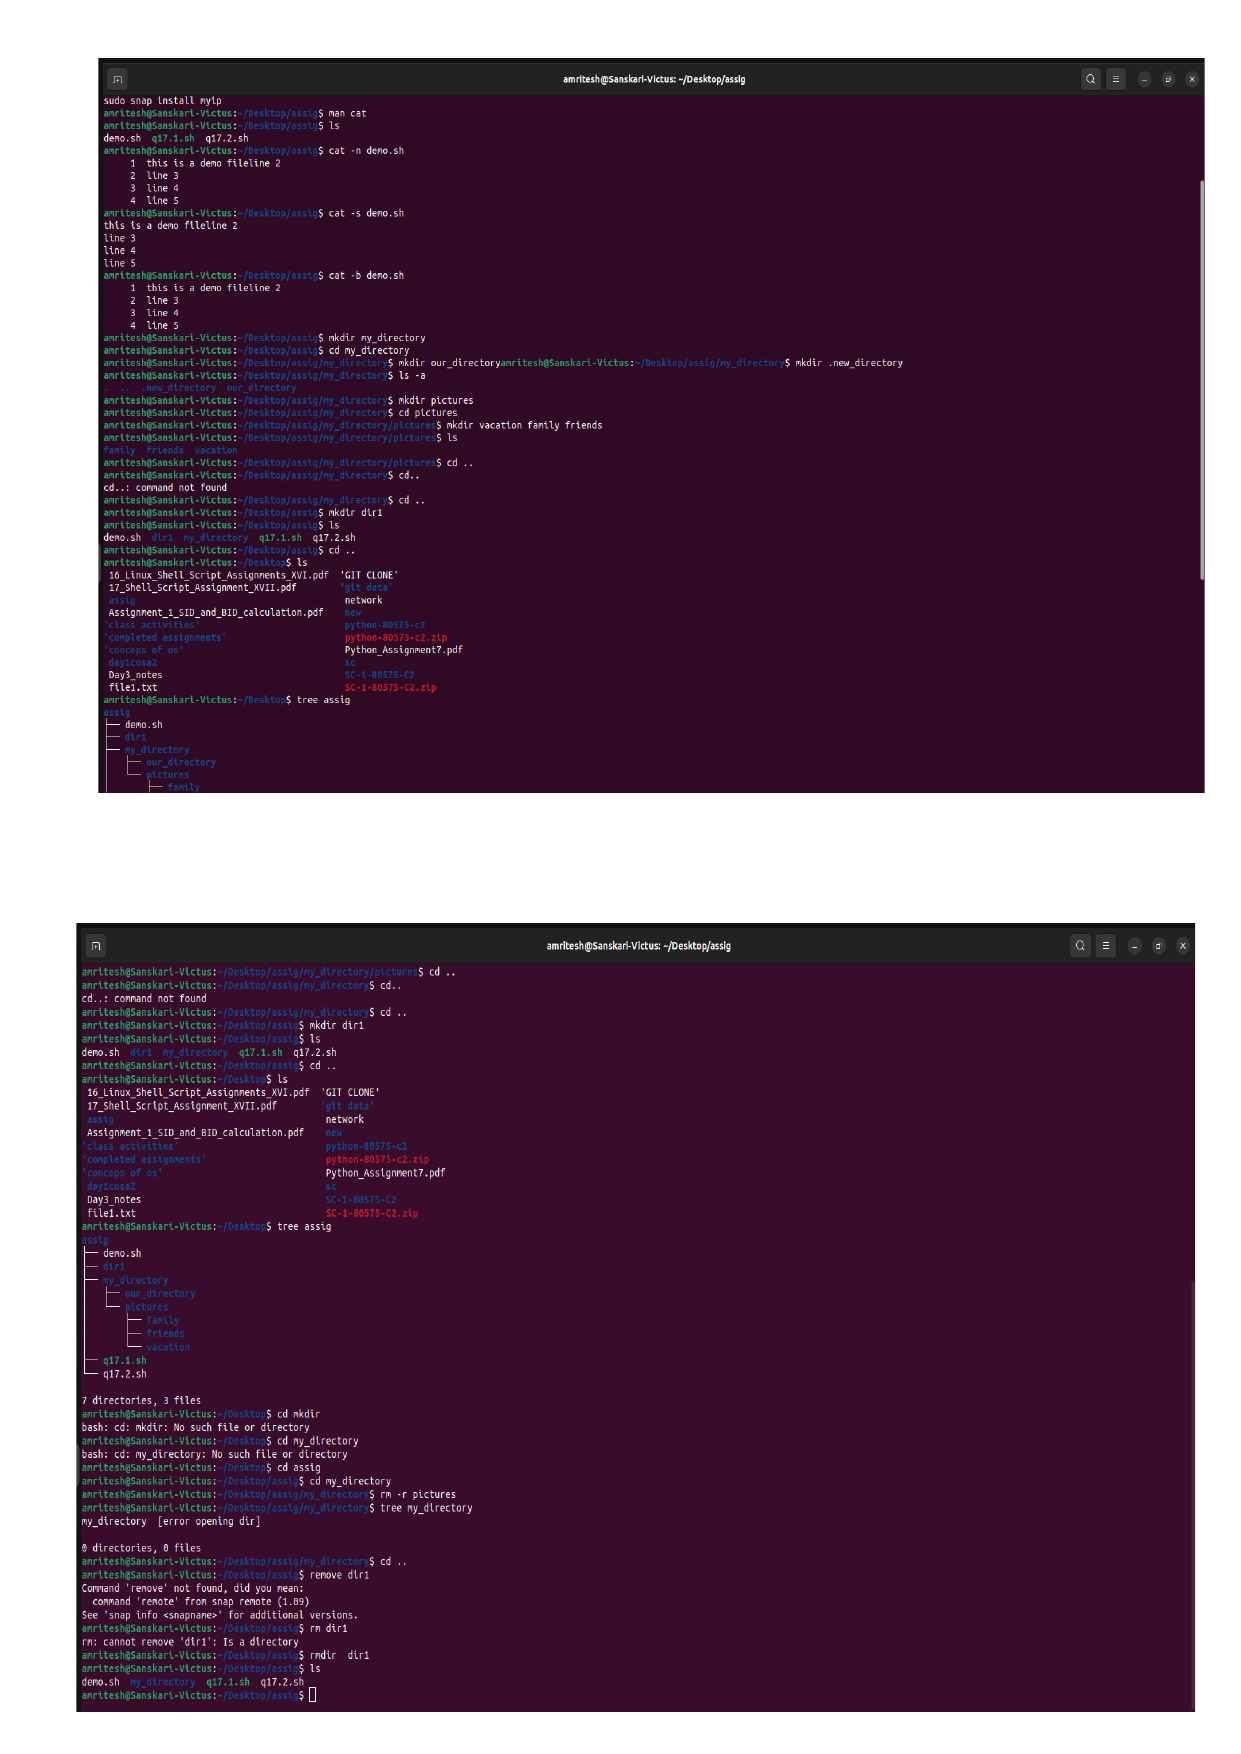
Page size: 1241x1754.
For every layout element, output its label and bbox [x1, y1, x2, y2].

picture [98, 58, 1205, 793]
picture [76, 923, 1196, 1712]
